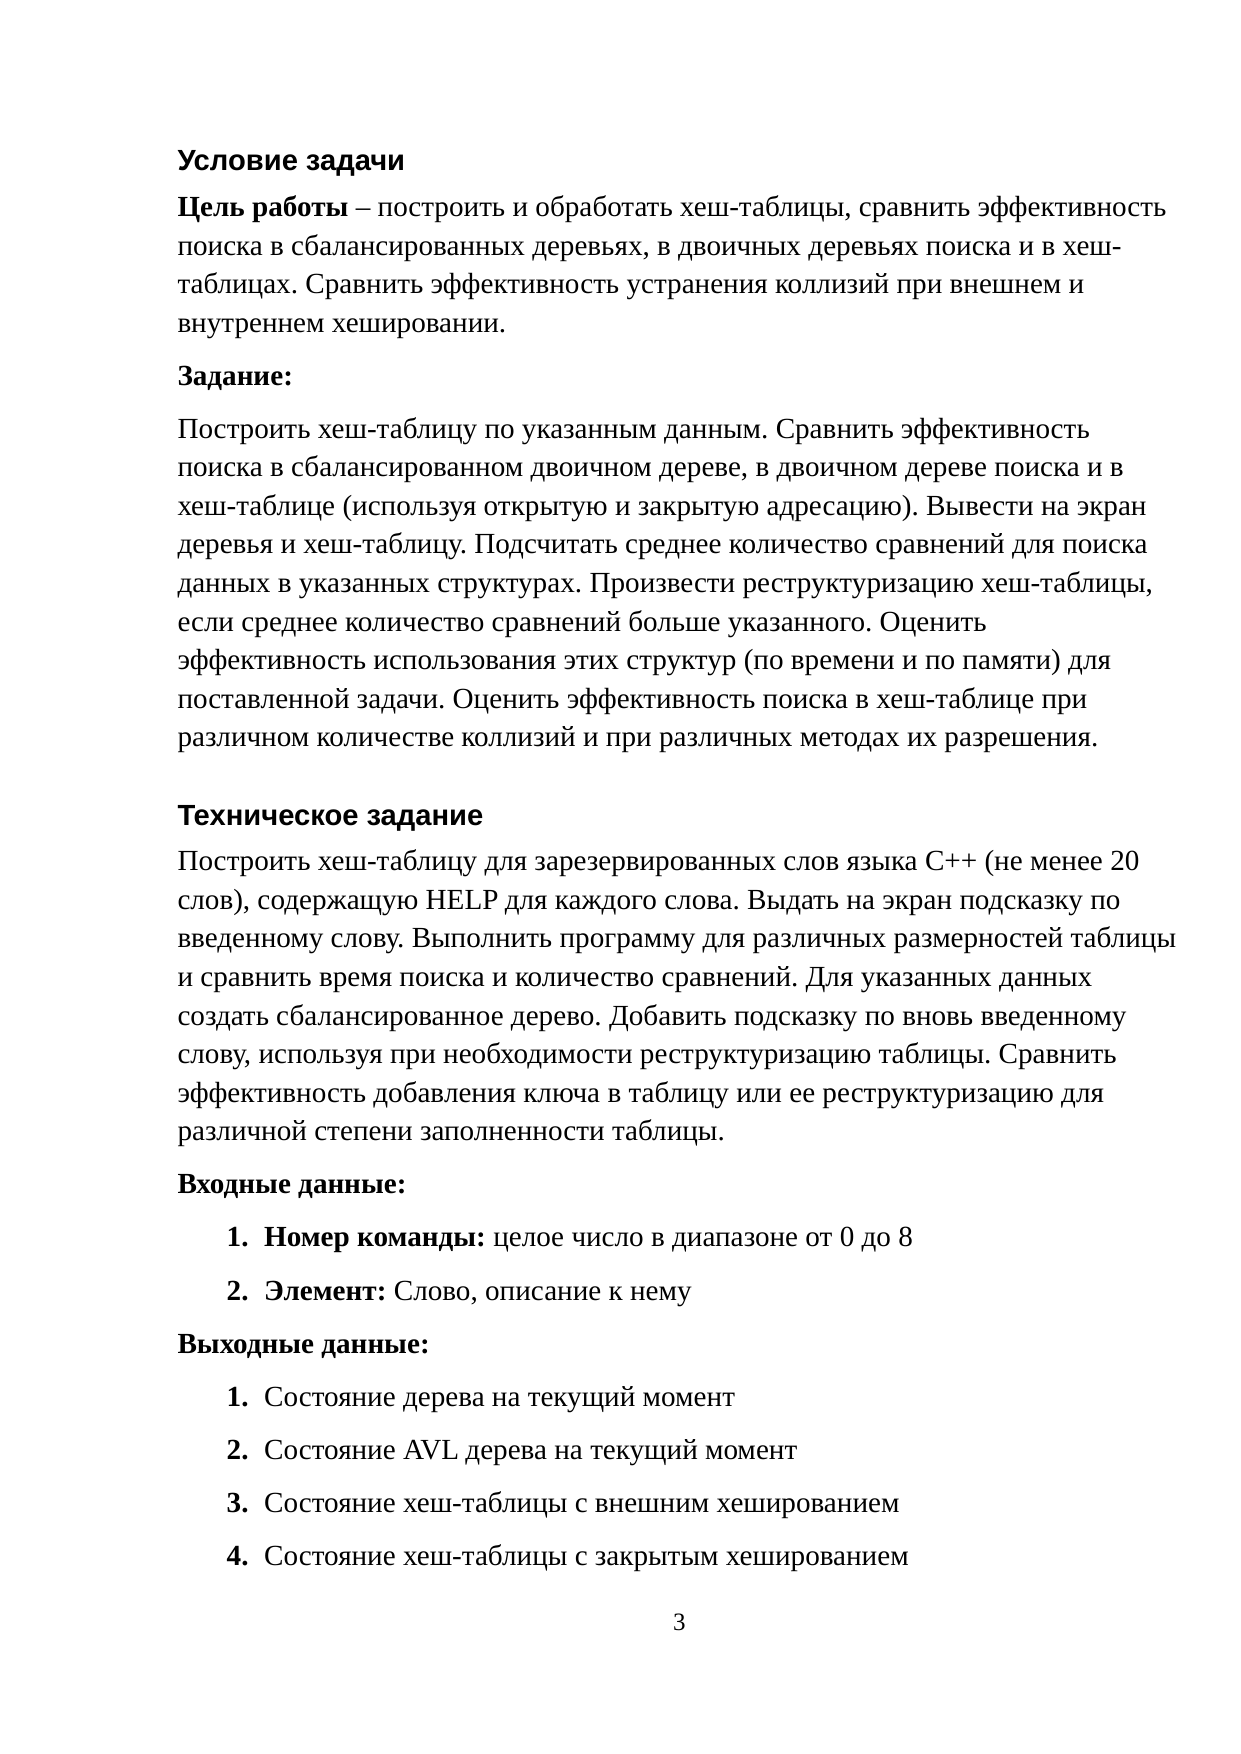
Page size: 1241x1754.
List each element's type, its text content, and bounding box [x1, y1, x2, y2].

subtitle Условие задачи [177, 143, 1181, 177]
text Задание: [177, 358, 1181, 391]
text Цель работы – построить и обработать хеш-таблицы, сравнить эффективность поиска в сбалансированных деревьях, в двоичных деревьях поиска и в хеш-таблицах. Сравнить эффективность устранения коллизий при внешнем и внутреннем хешировании. [177, 189, 1181, 338]
list Состояние дерева на текущий момент [226, 1379, 1181, 1412]
text Построить хеш-таблицу для зарезервированных слов языка С++ (не менее 20 слов), содержащую HELP для каждого слова. Выдать на экран подсказку по введенному слову. Выполнить программу для различных размерностей таблицы и сравнить время поиска и количество сравнений. Для указанных данных создать сбалансированное дерево. Добавить подсказку по вновь введенному слову, используя при необходимости реструктуризацию таблицы. Сравнить эффективность добавления ключа в таблицу или ее реструктуризацию для различной степени заполненности таблицы. [177, 843, 1181, 1147]
list Номер команды: целое число в диапазоне от 0 до 8 [226, 1219, 1181, 1253]
list Состояние хеш-таблицы с закрытым хешированием [226, 1538, 1181, 1572]
list Элемент: Слово, описание к нему [226, 1273, 1181, 1306]
text Построить хеш-таблицу по указанным данным. Сравнить эффективность поиска в сбалансированном двоичном дереве, в двоичном дереве поиска и в хеш-таблице (используя открытую и закрытую адресацию). Вывести на экран деревья и хеш-таблицу. Подсчитать среднее количество сравнений для поиска данных в указанных структурах. Произвести реструктуризацию хеш-таблицы, если среднее количество сравнений больше указанного. Оценить эффективность использования этих структур (по времени и по памяти) для поставленной задачи. Оценить эффективность поиска в хеш-таблице при различном количестве коллизий и при различных методах их разрешения. [177, 411, 1181, 753]
list Состояние AVL дерева на текущий момент [226, 1432, 1181, 1466]
list Состояние хеш-таблицы с внешним хешированием [226, 1485, 1181, 1519]
text Входные данные: [177, 1166, 1181, 1200]
text Выходные данные: [177, 1326, 1181, 1359]
subtitle Техническое задание [177, 797, 1181, 831]
